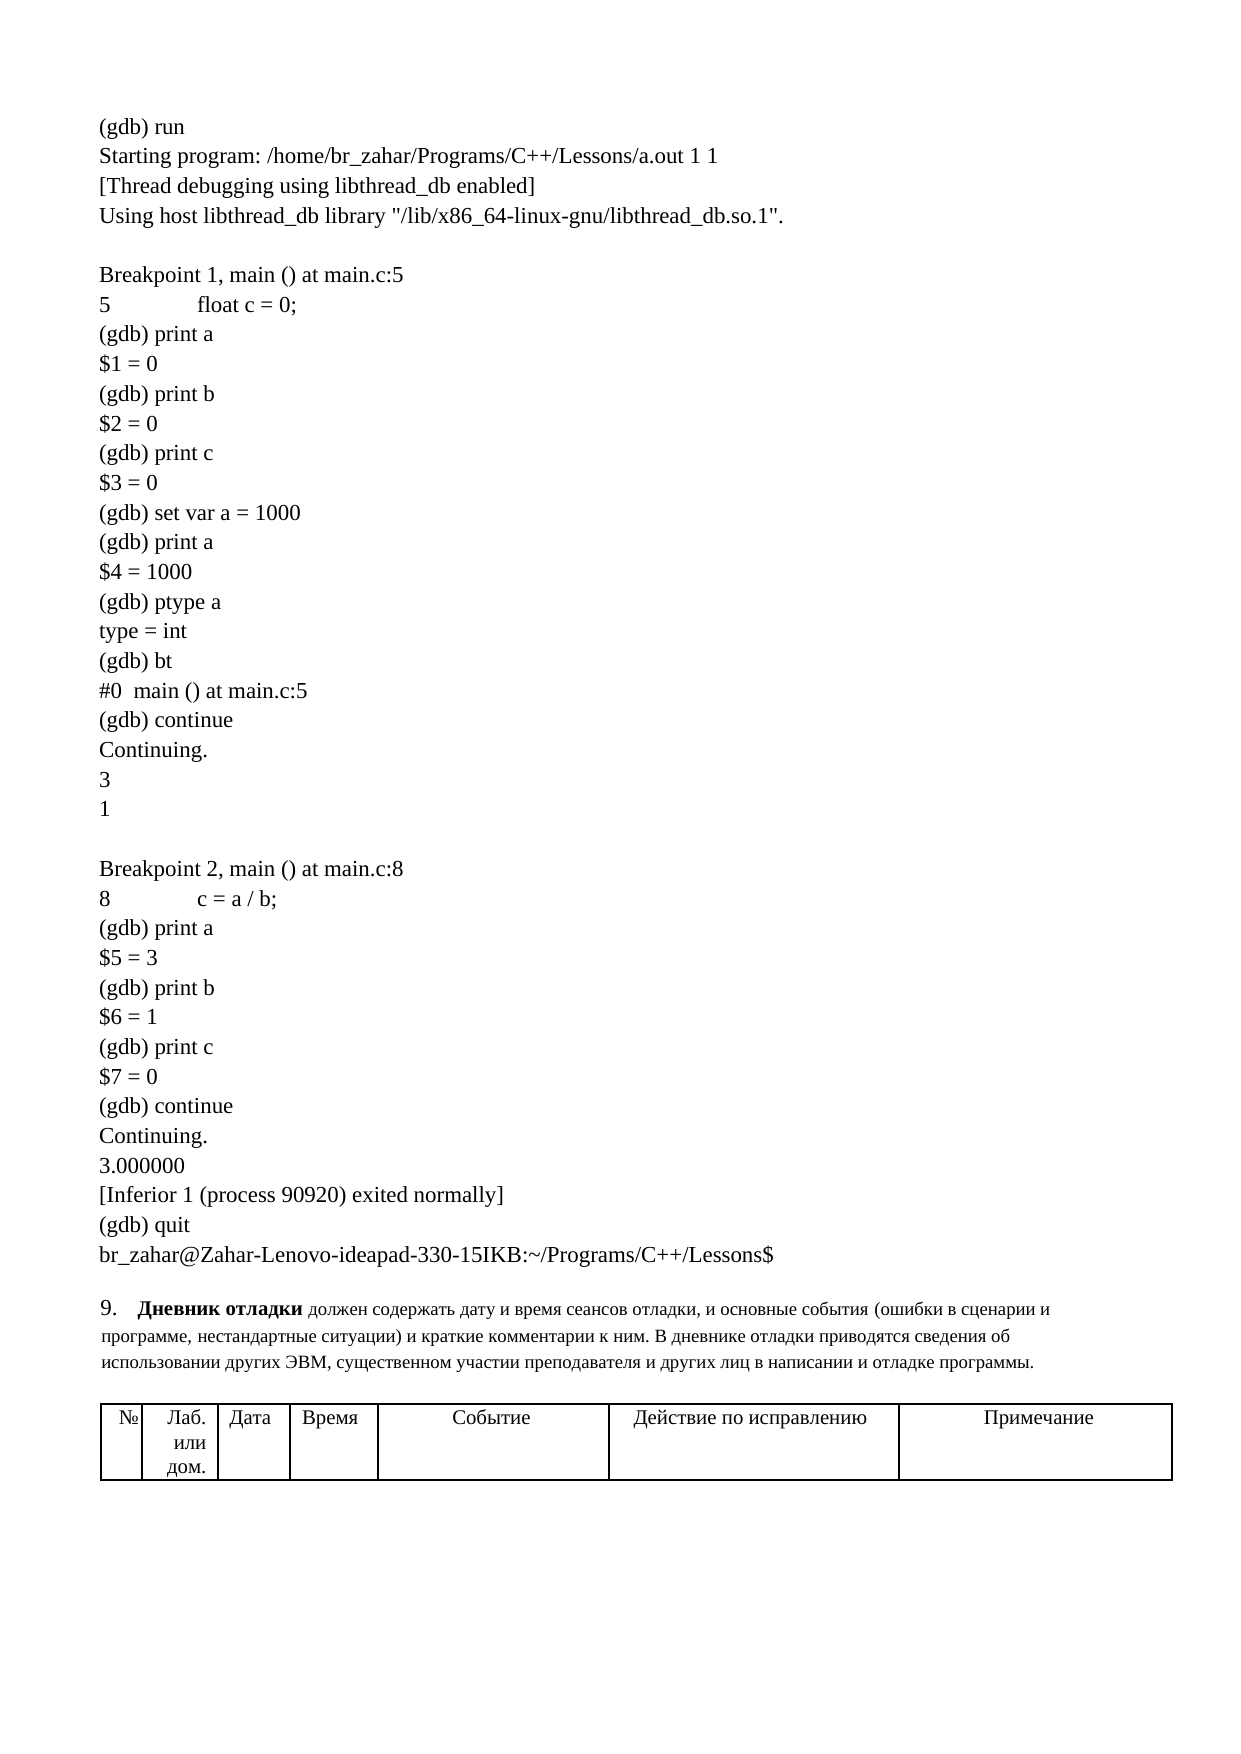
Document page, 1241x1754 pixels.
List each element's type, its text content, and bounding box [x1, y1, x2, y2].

text Using host libthread_db library "/lib/x86_64-linux-gnu/libthread_db.so.1". [99, 198, 1127, 228]
table_cell [219, 1454, 289, 1478]
text (gdb) bt [99, 644, 1127, 673]
text $6 = 1 [99, 1000, 1127, 1030]
text br_zahar@Zahar-Lenovo-ideapad-330-15IKB:~/Programs/C++/Lessons$ [99, 1237, 1127, 1267]
text (gdb) ptype a [99, 584, 1127, 614]
text Continuing. [99, 1119, 1127, 1148]
text 3.000000 [99, 1148, 1127, 1178]
text $2 = 0 [99, 406, 1127, 436]
text (gdb) print a [99, 317, 1127, 347]
table_header Дата [219, 1405, 289, 1429]
text (gdb) quit [99, 1208, 1127, 1237]
text (gdb) set var a = 1000 [99, 495, 1127, 525]
text Starting program: /home/br_zahar/Programs/C++/Lessons/a.out 1 1 [99, 139, 1127, 169]
table_cell [102, 1454, 141, 1478]
text 3 [99, 762, 1127, 792]
list Дневник отладки должен содержать дату и время сеансов отладки, и основные события (ошибки в сценарии и программе, нестандартные ситуации) и краткие комментарии к ним. В дневнике отладки приводятся сведения об использовании других ЭВМ, существенном участии преподавателя и других лиц в написании и отладке программы. [100, 1293, 1062, 1372]
text $4 = 1000 [99, 555, 1127, 584]
text #0 main () at main.c:5 [99, 673, 1127, 703]
text Breakpoint 1, main () at main.c:5 [99, 258, 1127, 287]
text $3 = 0 [99, 466, 1127, 495]
text Continuing. [99, 733, 1127, 762]
table_cell или [143, 1429, 217, 1454]
text (gdb) continue [99, 703, 1127, 733]
text Breakpoint 2, main () at main.c:8 [99, 852, 1127, 881]
text (gdb) print a [99, 911, 1127, 941]
text (gdb) print b [99, 377, 1127, 406]
table_cell [219, 1429, 289, 1454]
text (gdb) run [99, 109, 1127, 139]
text (gdb) continue [99, 1089, 1127, 1119]
text (gdb) print c [99, 436, 1127, 466]
text 1 [99, 792, 1127, 822]
text type = int [99, 614, 1127, 644]
table_cell [379, 1429, 608, 1454]
table_cell [379, 1454, 608, 1478]
text 5 float c = 0; [99, 287, 1127, 317]
text 8 c = a / b; [99, 881, 1127, 911]
text (gdb) print c [99, 1030, 1127, 1059]
table_cell дом. [143, 1454, 217, 1478]
table_header № [102, 1405, 141, 1429]
text (gdb) print b [99, 970, 1127, 1000]
text $5 = 3 [99, 941, 1127, 970]
table_cell [291, 1429, 377, 1454]
text $1 = 0 [99, 347, 1127, 377]
text (gdb) print a [99, 525, 1127, 555]
table_header Примечание [900, 1405, 1171, 1429]
table_cell [102, 1429, 141, 1454]
table_header Время [291, 1405, 377, 1429]
table_cell [610, 1429, 898, 1454]
table_cell [610, 1454, 898, 1478]
table_header Действие по исправлению [610, 1405, 898, 1429]
table_cell [900, 1454, 1171, 1478]
text $7 = 0 [99, 1059, 1127, 1089]
table_cell [900, 1429, 1171, 1454]
table_header Лаб. [143, 1405, 217, 1429]
table_header Событие [379, 1405, 608, 1429]
text [Thread debugging using libthread_db enabled] [99, 169, 1127, 198]
table_cell [291, 1454, 377, 1478]
text [Inferior 1 (process 90920) exited normally] [99, 1178, 1127, 1208]
